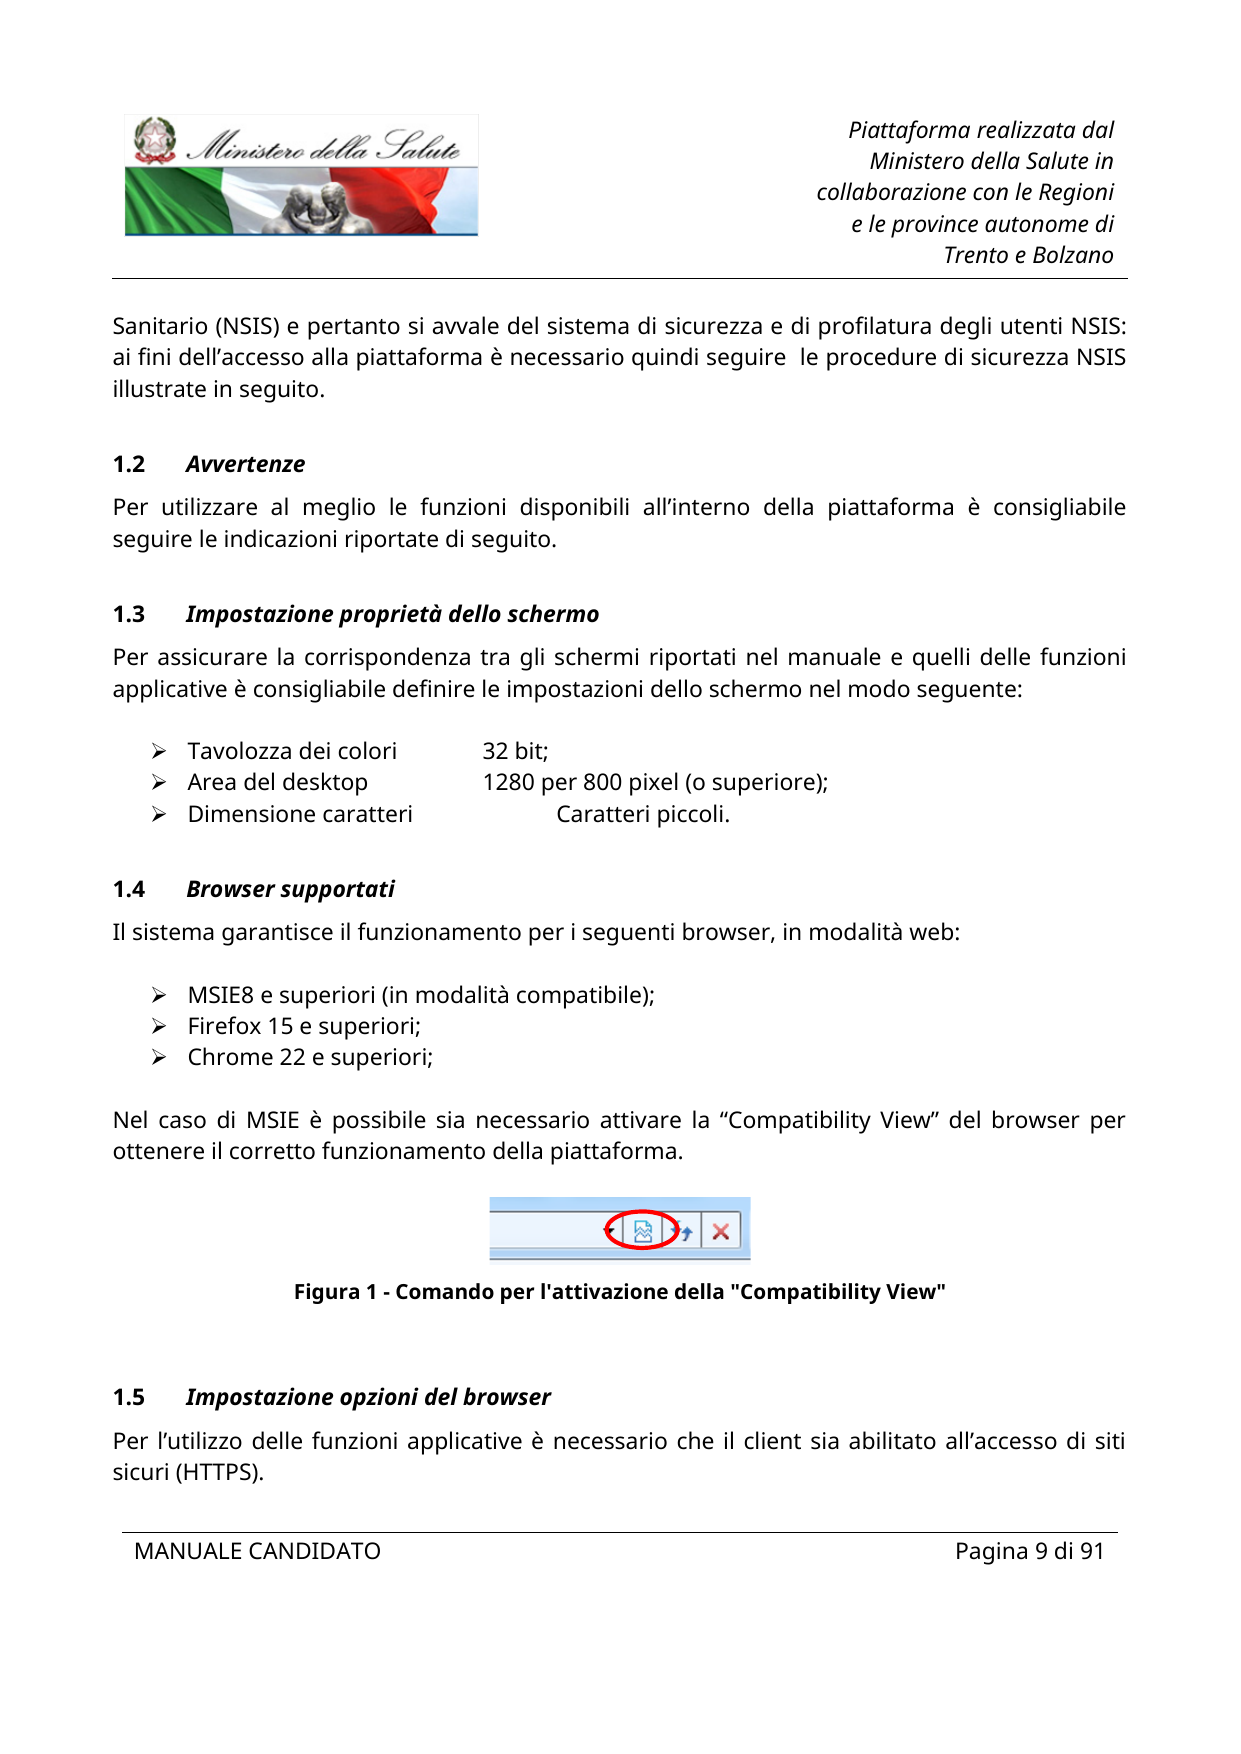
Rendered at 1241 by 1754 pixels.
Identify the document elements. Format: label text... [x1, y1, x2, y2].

subtitle Browser supportati [112, 873, 1128, 904]
list Firefox 15 e superiori; [150, 1010, 1128, 1041]
text Nel caso di MSIE è possibile sia necessario attivare la “Compatibility View” del browser per ottenere il corretto funzionamento della piattaforma. [112, 1104, 1128, 1166]
text Il sistema garantisce il funzionamento per i seguenti browser, in modalità web: [112, 916, 1128, 948]
text Sanitario (NSIS) e pertanto si avvale del sistema di sicurezza e di profilatura degli utenti NSIS: ai fini dell’accesso alla piattaforma è necessario quindi seguire le procedure di sicurezza NSIS illustrate in seguito. [112, 310, 1128, 404]
list Area del desktop 1280 per 800 pixel (o superiore); [150, 766, 1128, 798]
subtitle Impostazione proprietà dello schermo [112, 598, 1128, 629]
text Figura 1 - Comando per l'attivazione della "Compatibility View" [112, 1277, 1128, 1306]
list Tavolozza dei colori 32 bit; [150, 735, 1128, 766]
subtitle Avvertenze [112, 448, 1128, 479]
list Chrome 22 e superiori; [150, 1041, 1128, 1073]
list Dimensione caratteri Caratteri piccoli. [150, 798, 1128, 829]
subtitle Impostazione opzioni del browser [112, 1381, 1128, 1412]
text Per utilizzare al meglio le funzioni disponibili all’interno della piattaforma è consigliabile seguire le indicazioni riportate di seguito. [112, 491, 1128, 554]
text Per assicurare la corrispondenza tra gli schermi riportati nel manuale e quelli delle funzioni applicative è consigliabile definire le impostazioni dello schermo nel modo seguente: [112, 641, 1128, 704]
text Per l’utilizzo delle funzioni applicative è necessario che il client sia abilitato all’accesso di siti sicuri (HTTPS). [112, 1424, 1128, 1487]
list MSIE8 e superiori (in modalità compatibile); [150, 979, 1128, 1010]
